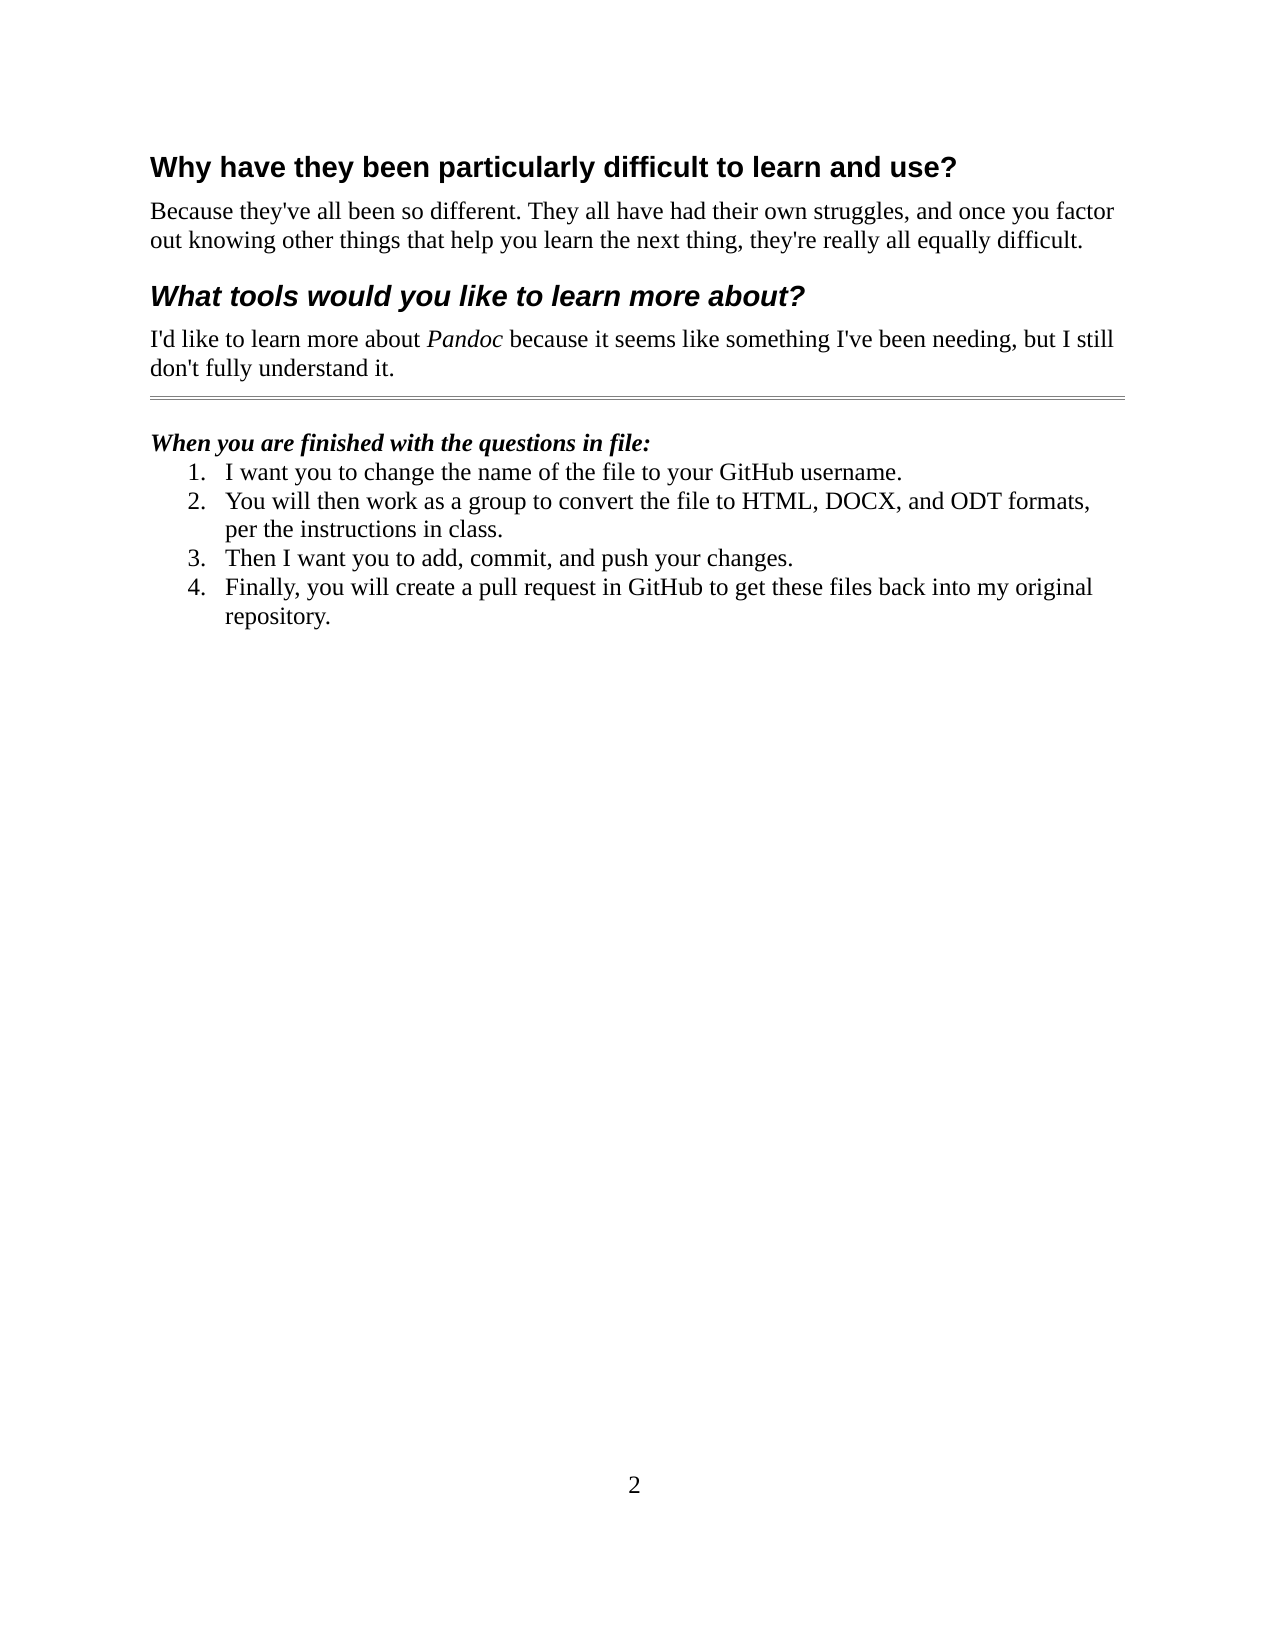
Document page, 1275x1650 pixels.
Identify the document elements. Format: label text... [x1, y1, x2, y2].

list Finally, you will create a pull request in GitHub to get these files back into my original repository. [187, 572, 1125, 629]
list Then I want you to add, commit, and push your changes. [187, 543, 1125, 572]
list You will then work as a group to convert the file to HTML, DOCX, and ODT formats, per the instructions in class. [187, 486, 1125, 543]
subtitle Why have they been particularly difficult to learn and use? [150, 150, 1125, 183]
subtitle What tools would you like to learn more about? [150, 278, 1125, 312]
text I'd like to learn more about Pandoc because it seems like something I've been needing, but I still don't fully understand it. [150, 324, 1125, 382]
text Because they've all been so different. They all have had their own struggles, and once you factor out knowing other things that help you learn the next thing, they're really all equally difficult. [150, 196, 1125, 253]
text When you are finished with the questions in file: [150, 428, 1125, 457]
list I want you to change the name of the file to your GitHub username. [187, 457, 1125, 486]
